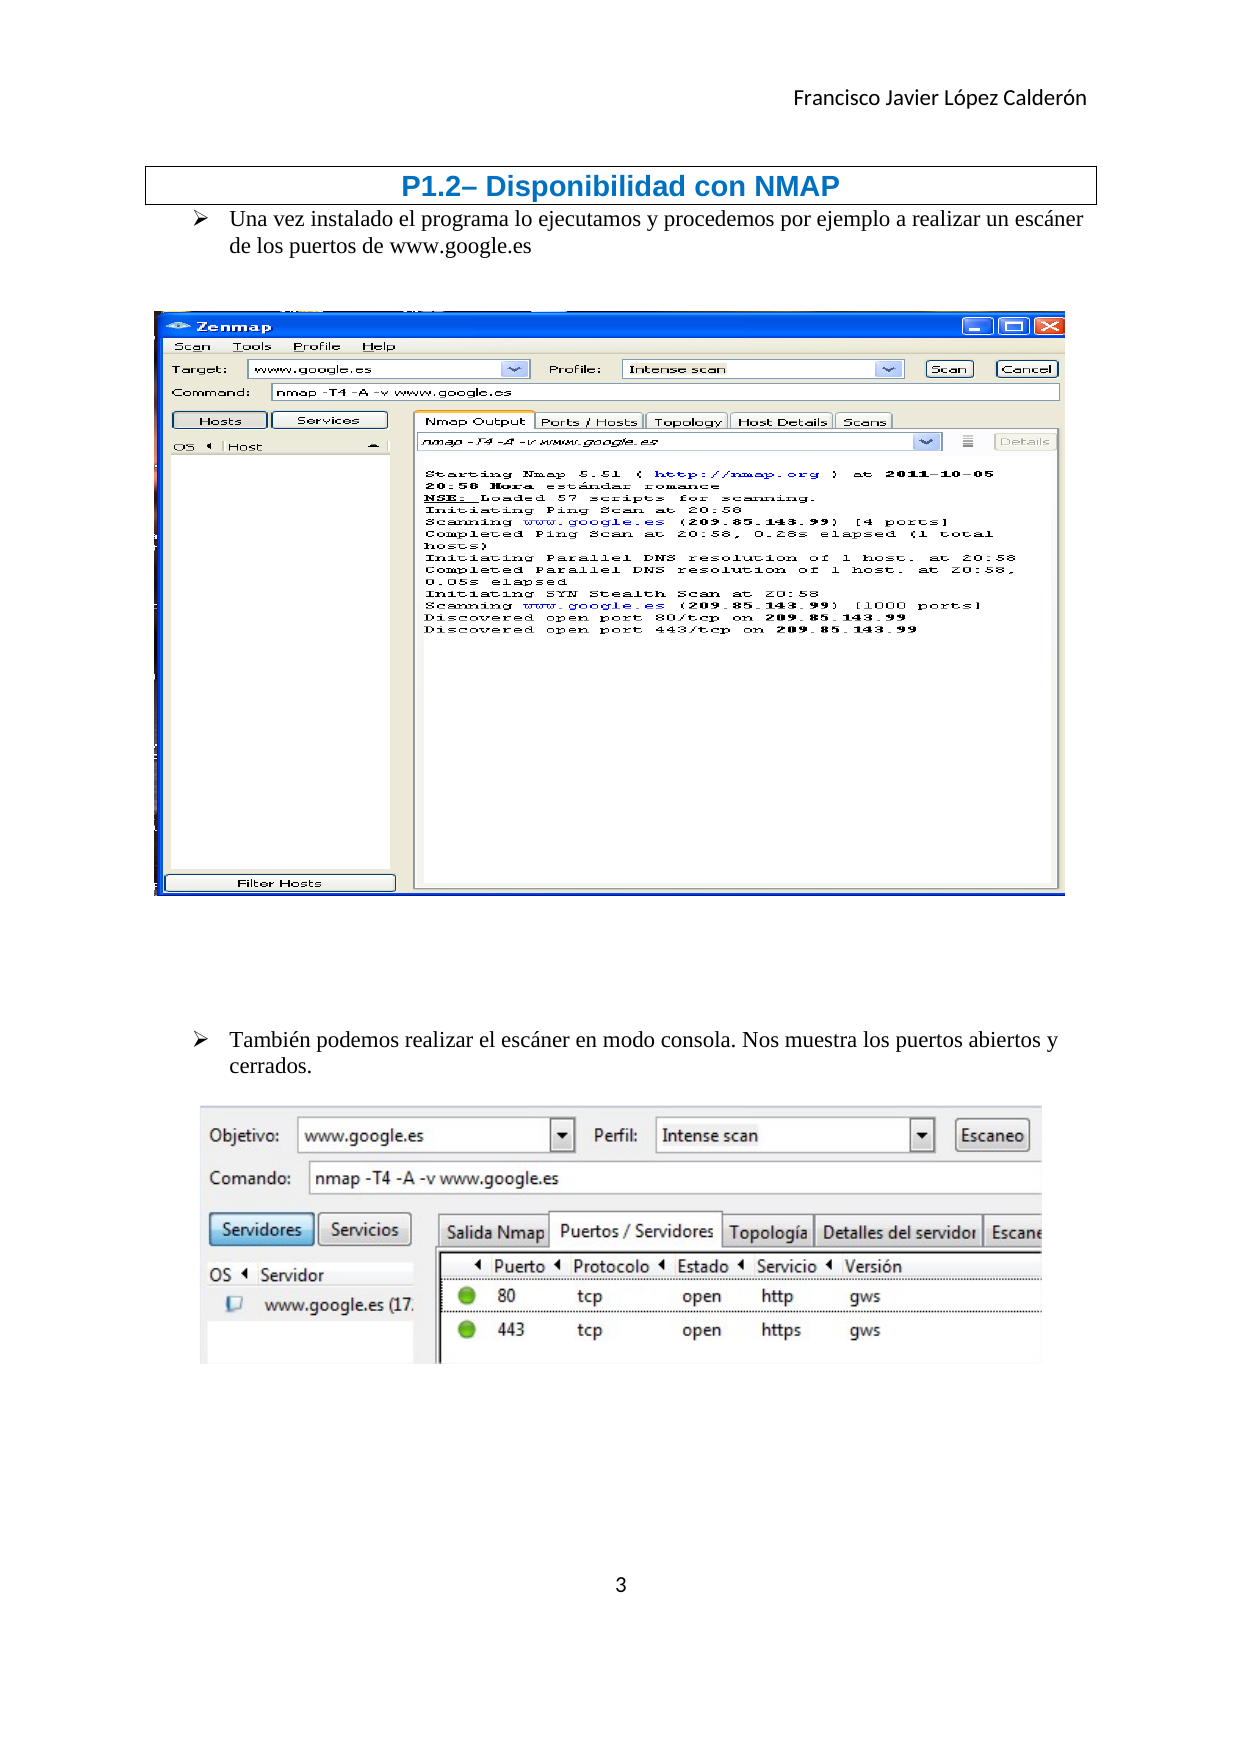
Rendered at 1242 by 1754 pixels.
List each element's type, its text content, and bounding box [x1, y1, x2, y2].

list Una vez instalado el programa lo ejecutamos y procedemos por ejemplo a realizar un escáner de los puertos de www.google.es [192, 205, 1087, 258]
picture [199, 1105, 1042, 1364]
text P1.2– Disponibilidad con NMAP [146, 167, 1096, 204]
list También podemos realizar el escáner en modo consola. Nos muestra los puertos abiertos y cerrados. [192, 1026, 1087, 1079]
